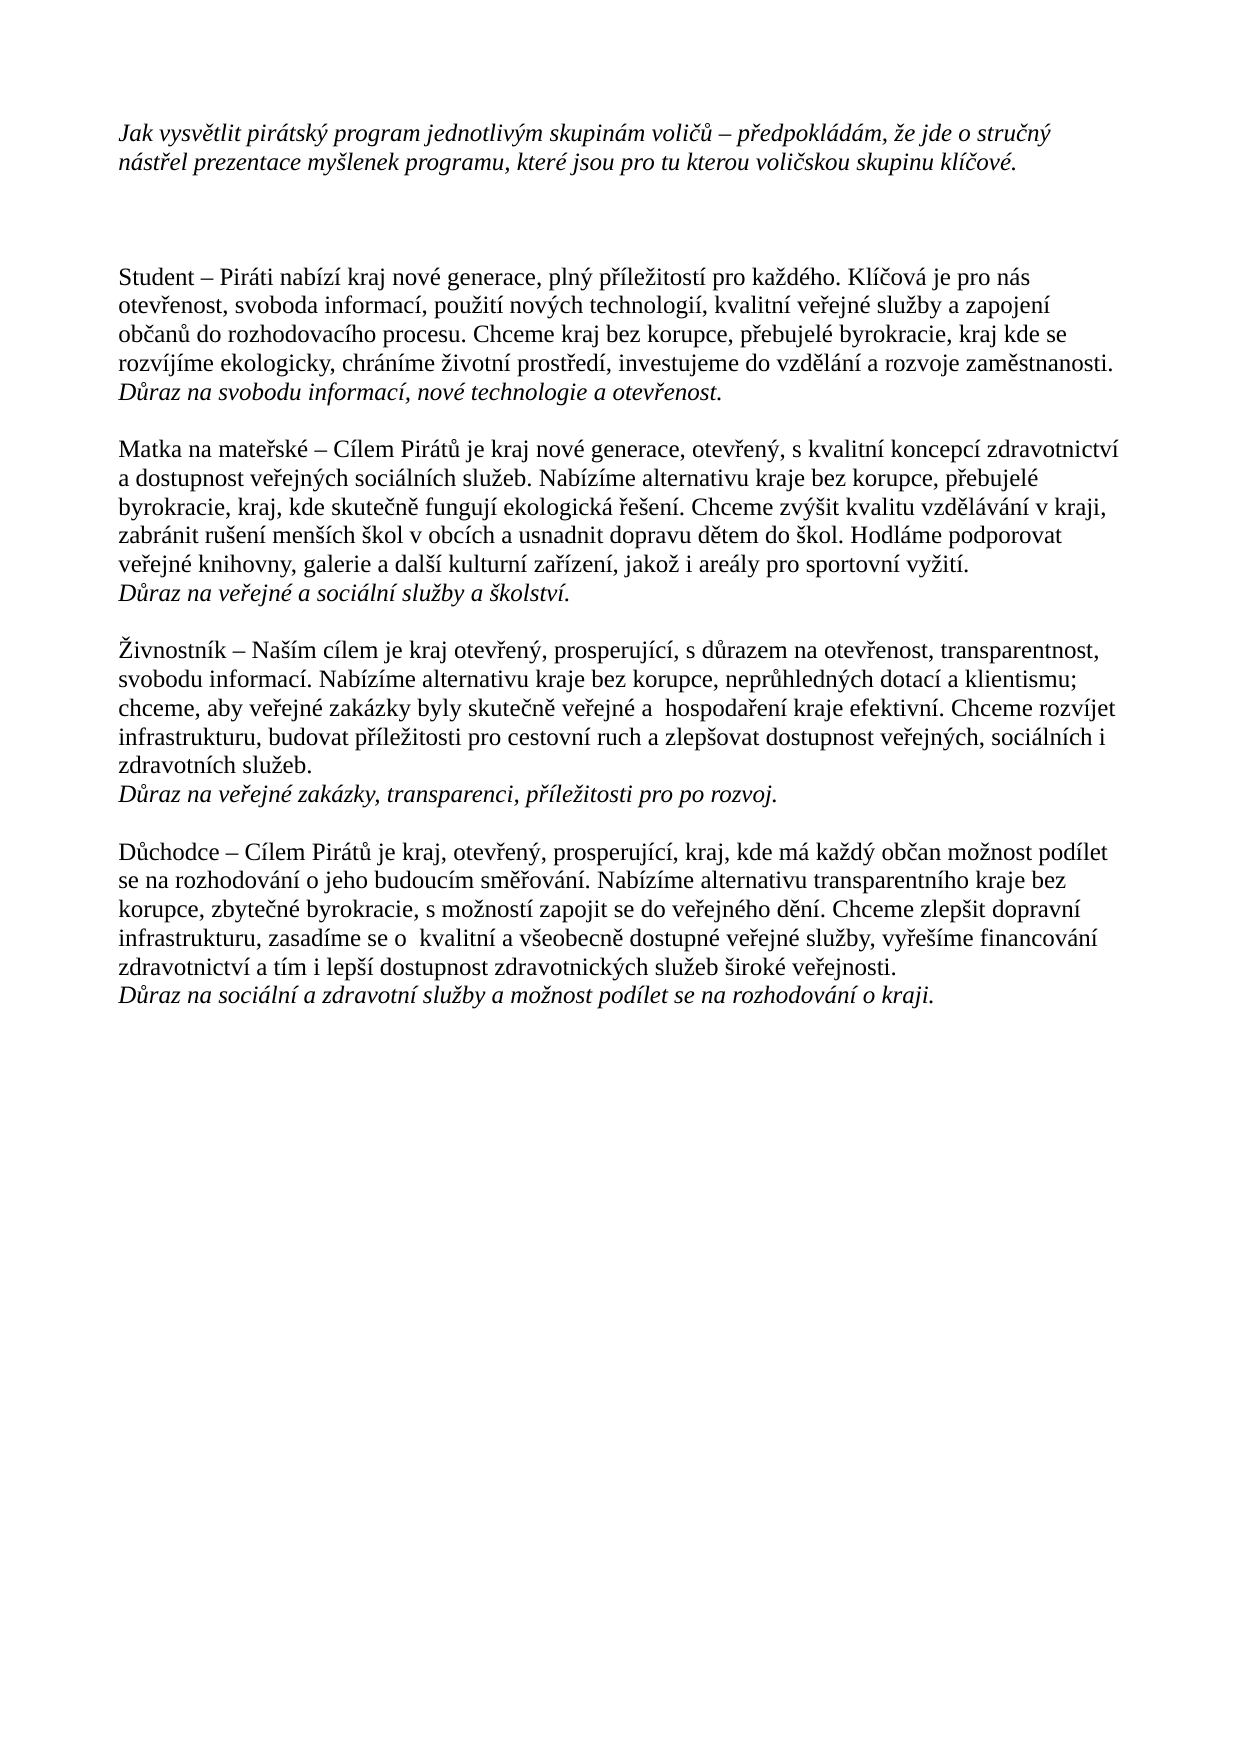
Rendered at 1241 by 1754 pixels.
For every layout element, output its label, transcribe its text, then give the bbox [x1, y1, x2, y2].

text Důraz na veřejné a sociální služby a školství. [118, 578, 1122, 607]
text Jak vysvětlit pirátský program jednotlivým skupinám voličů – předpokládám, že jde o stručný nástřel prezentace myšlenek programu, které jsou pro tu kterou voličskou skupinu klíčové. [118, 118, 1122, 176]
text Důraz na sociální a zdravotní služby a možnost podílet se na rozhodování o kraji. [118, 981, 1122, 1009]
text Student – Piráti nabízí kraj nové generace, plný příležitostí pro každého. Klíčová je pro nás otevřenost, svoboda informací, použití nových technologií, kvalitní veřejné služby a zapojení občanů do rozhodovacího procesu. Chceme kraj bez korupce, přebujelé byrokracie, kraj kde se rozvíjíme ekologicky, chráníme životní prostředí, investujeme do vzdělání a rozvoje zaměstnanosti. [118, 262, 1122, 377]
text Matka na mateřské – Cílem Pirátů je kraj nové generace, otevřený, s kvalitní koncepcí zdravotnictví a dostupnost veřejných sociálních služeb. Nabízíme alternativu kraje bez korupce, přebujelé byrokracie, kraj, kde skutečně fungují ekologická řešení. Chceme zvýšit kvalitu vzdělávání v kraji, zabránit rušení menších škol v obcích a usnadnit dopravu dětem do škol. Hodláme podporovat veřejné knihovny, galerie a další kulturní zařízení, jakož i areály pro sportovní vyžití. [118, 434, 1122, 578]
text Důraz na veřejné zakázky, transparenci, příležitosti pro po rozvoj. [118, 779, 1122, 808]
text Živnostník – Naším cílem je kraj otevřený, prosperující, s důrazem na otevřenost, transparentnost, svobodu informací. Nabízíme alternativu kraje bez korupce, neprůhledných dotací a klientismu; chceme, aby veřejné zakázky byly skutečně veřejné a hospodaření kraje efektivní. Chceme rozvíjet infrastrukturu, budovat příležitosti pro cestovní ruch a zlepšovat dostupnost veřejných, sociálních i zdravotních služeb. [118, 636, 1122, 779]
text Důraz na svobodu informací, nové technologie a otevřenost. [118, 377, 1122, 406]
text Důchodce – Cílem Pirátů je kraj, otevřený, prosperující, kraj, kde má každý občan možnost podílet se na rozhodování o jeho budoucím směřování. Nabízíme alternativu transparentního kraje bez korupce, zbytečné byrokracie, s možností zapojit se do veřejného dění. Chceme zlepšit dopravní infrastrukturu, zasadíme se o kvalitní a všeobecně dostupné veřejné služby, vyřešíme financování zdravotnictví a tím i lepší dostupnost zdravotnických služeb široké veřejnosti. [118, 837, 1122, 981]
